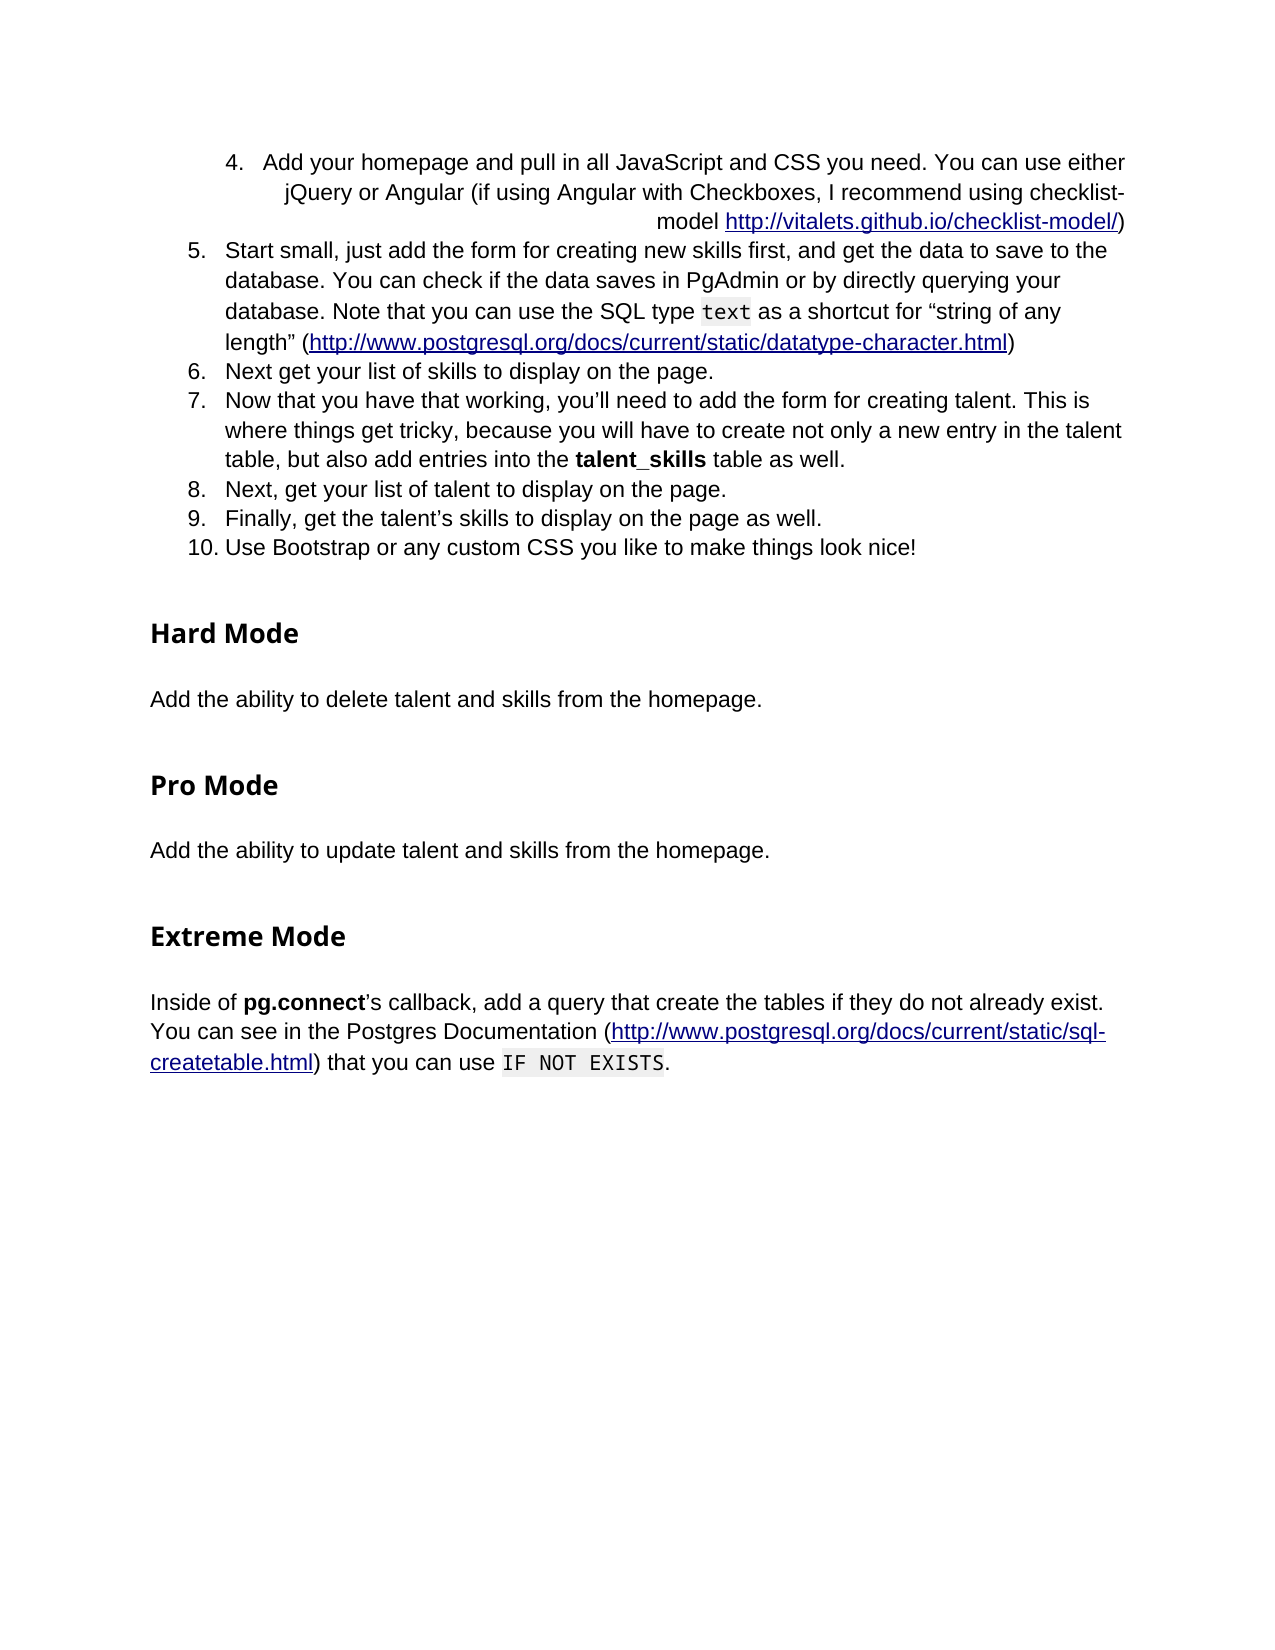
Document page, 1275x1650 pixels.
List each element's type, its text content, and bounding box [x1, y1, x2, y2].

text Inside of pg.connect’s callback, add a query that create the tables if they do not already exist. You can see in the Postgres Documentation (http://www.postgresql.org/docs/current/static/sql-createtable.html) that you can use IF NOT EXISTS. [150, 989, 1125, 1077]
text Add the ability to delete talent and skills from the homepage. [150, 686, 1125, 712]
list Start small, just add the form for creating new skills first, and get the data to save to the database. You can check if the data saves in PgAdmin or by directly querying your database. Note that you can use the SQL type text as a shortcut for “string of any length” (http://www.postgresql.org/docs/current/static/datatype-character.html) [187, 238, 1125, 355]
subtitle Pro Mode [150, 766, 1125, 803]
list Finally, get the talent’s skills to display on the page as well. [187, 506, 1125, 531]
subtitle Hard Mode [150, 615, 1125, 652]
list Add your homepage and pull in all JavaScript and CSS you need. You can use either jQuery or Angular (if using Angular with Checkboxes, I recommend using checklist-model http://vitalets.github.io/checklist-model/) [187, 150, 1125, 234]
list Use Bootstrap or any custom CSS you like to make things look nice! [187, 535, 1125, 561]
list Next, get your list of talent to display on the page. [187, 476, 1125, 502]
list Now that you have that working, you’ll need to add the form for creating talent. This is where things get tricky, because you will have to create not only a new entry in the talent table, but also add entries into the talent_skills table as well. [187, 388, 1125, 473]
text Add the ability to update talent and skills from the homepage. [150, 838, 1125, 863]
list Next get your list of skills to display on the page. [187, 359, 1125, 384]
subtitle Extreme Mode [150, 917, 1125, 954]
